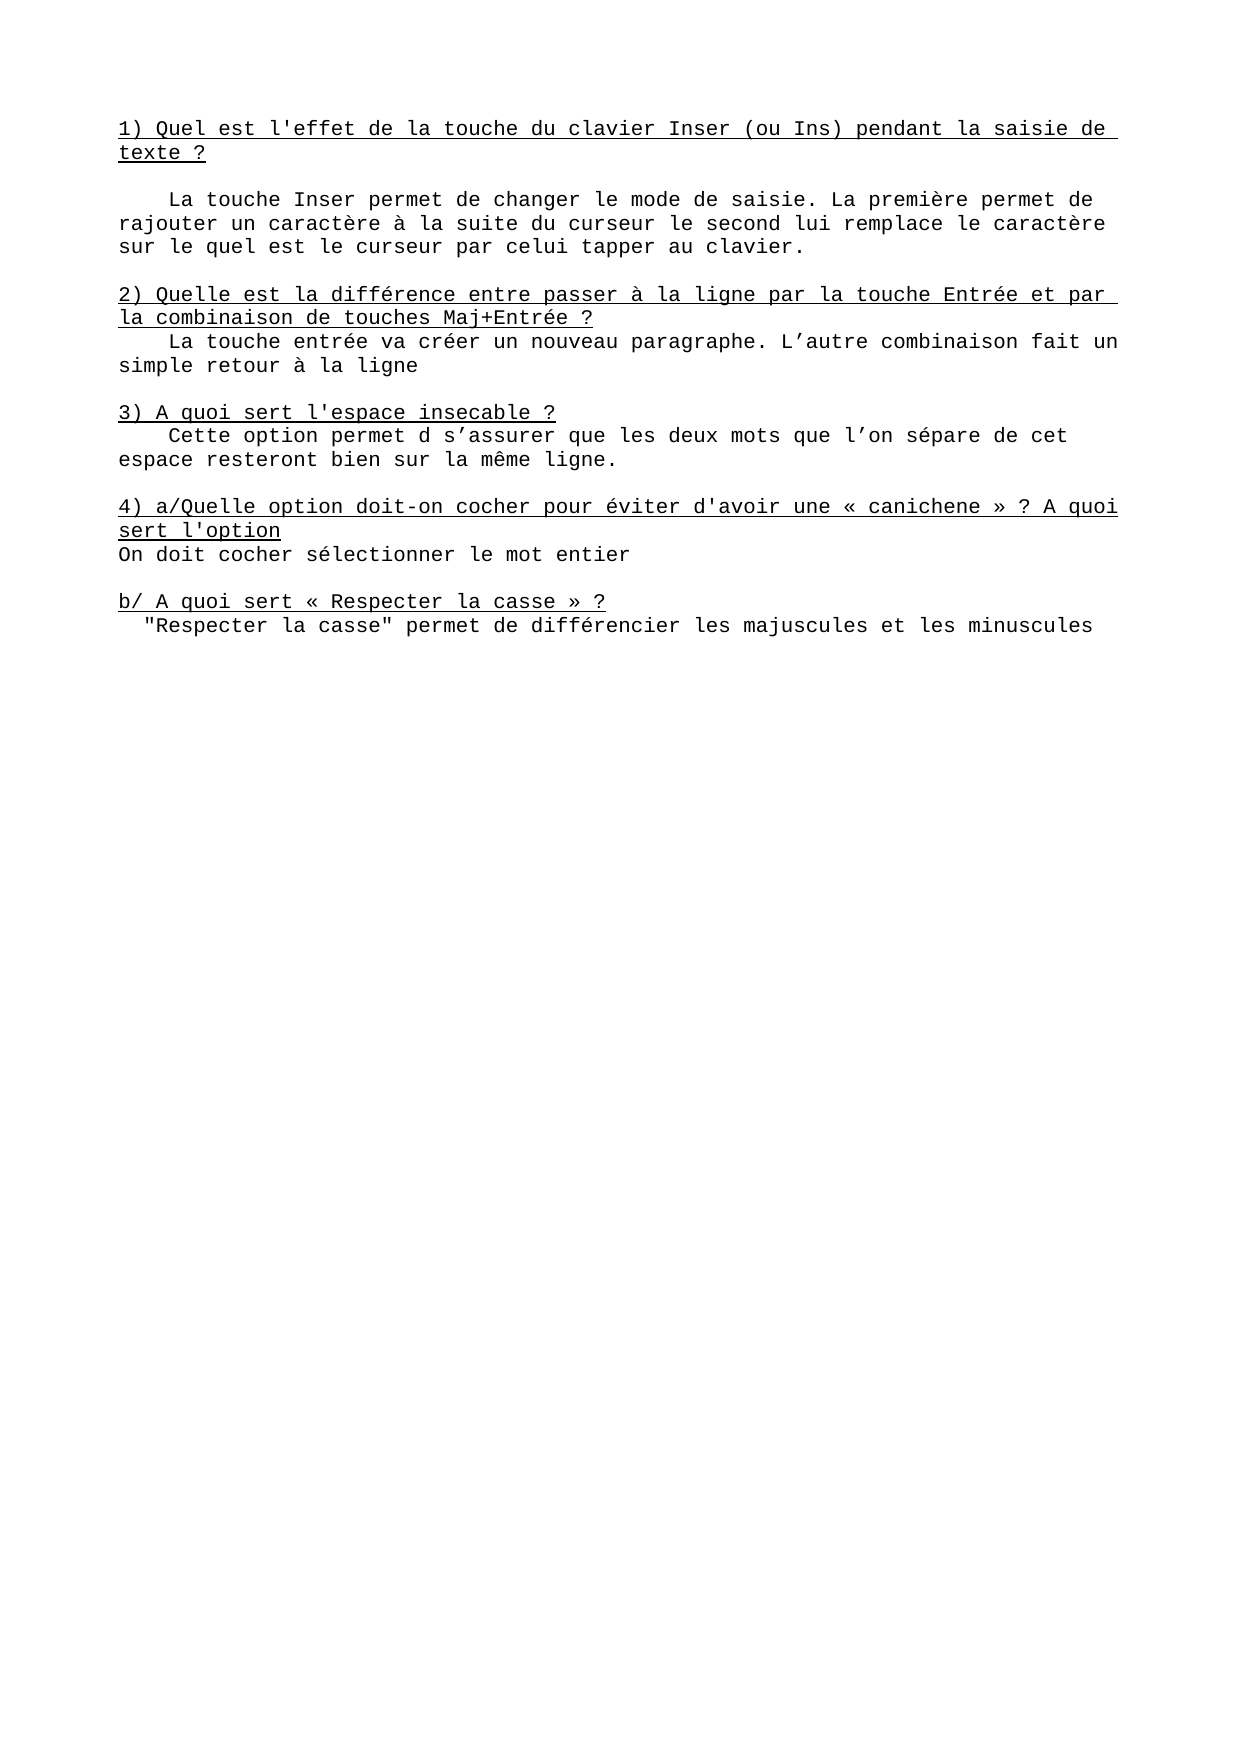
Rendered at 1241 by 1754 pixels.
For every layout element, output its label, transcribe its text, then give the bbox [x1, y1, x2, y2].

text 4) a/Quelle option doit-on cocher pour éviter d'avoir une « canichene » ? A quoi sert l'option [118, 496, 1122, 544]
text La touche entrée va créer un nouveau paragraphe. L’autre combinaison fait un simple retour à la ligne [118, 331, 1122, 378]
text 2) Quelle est la différence entre passer à la ligne par la touche Entrée et par la combinaison de touches Maj+Entrée ? [118, 284, 1122, 331]
text On doit cocher sélectionner le mot entier [118, 544, 1122, 567]
text Cette option permet d s’assurer que les deux mots que l’on sépare de cet espace resteront bien sur la même ligne. [118, 426, 1122, 473]
text La touche Inser permet de changer le mode de saisie. La première permet de rajouter un caractère à la suite du curseur le second lui remplace le caractère sur le quel est le curseur par celui tapper au clavier. [118, 189, 1122, 260]
text b/ A quoi sert « Respecter la casse » ? [118, 591, 1122, 615]
text "Respecter la casse" permet de différencier les majuscules et les minuscules [118, 615, 1122, 638]
text 3) A quoi sert l'espace insecable ? [118, 402, 1122, 426]
text 1) Quel est l'effet de la touche du clavier Inser (ou Ins) pendant la saisie de texte ? [118, 118, 1122, 165]
